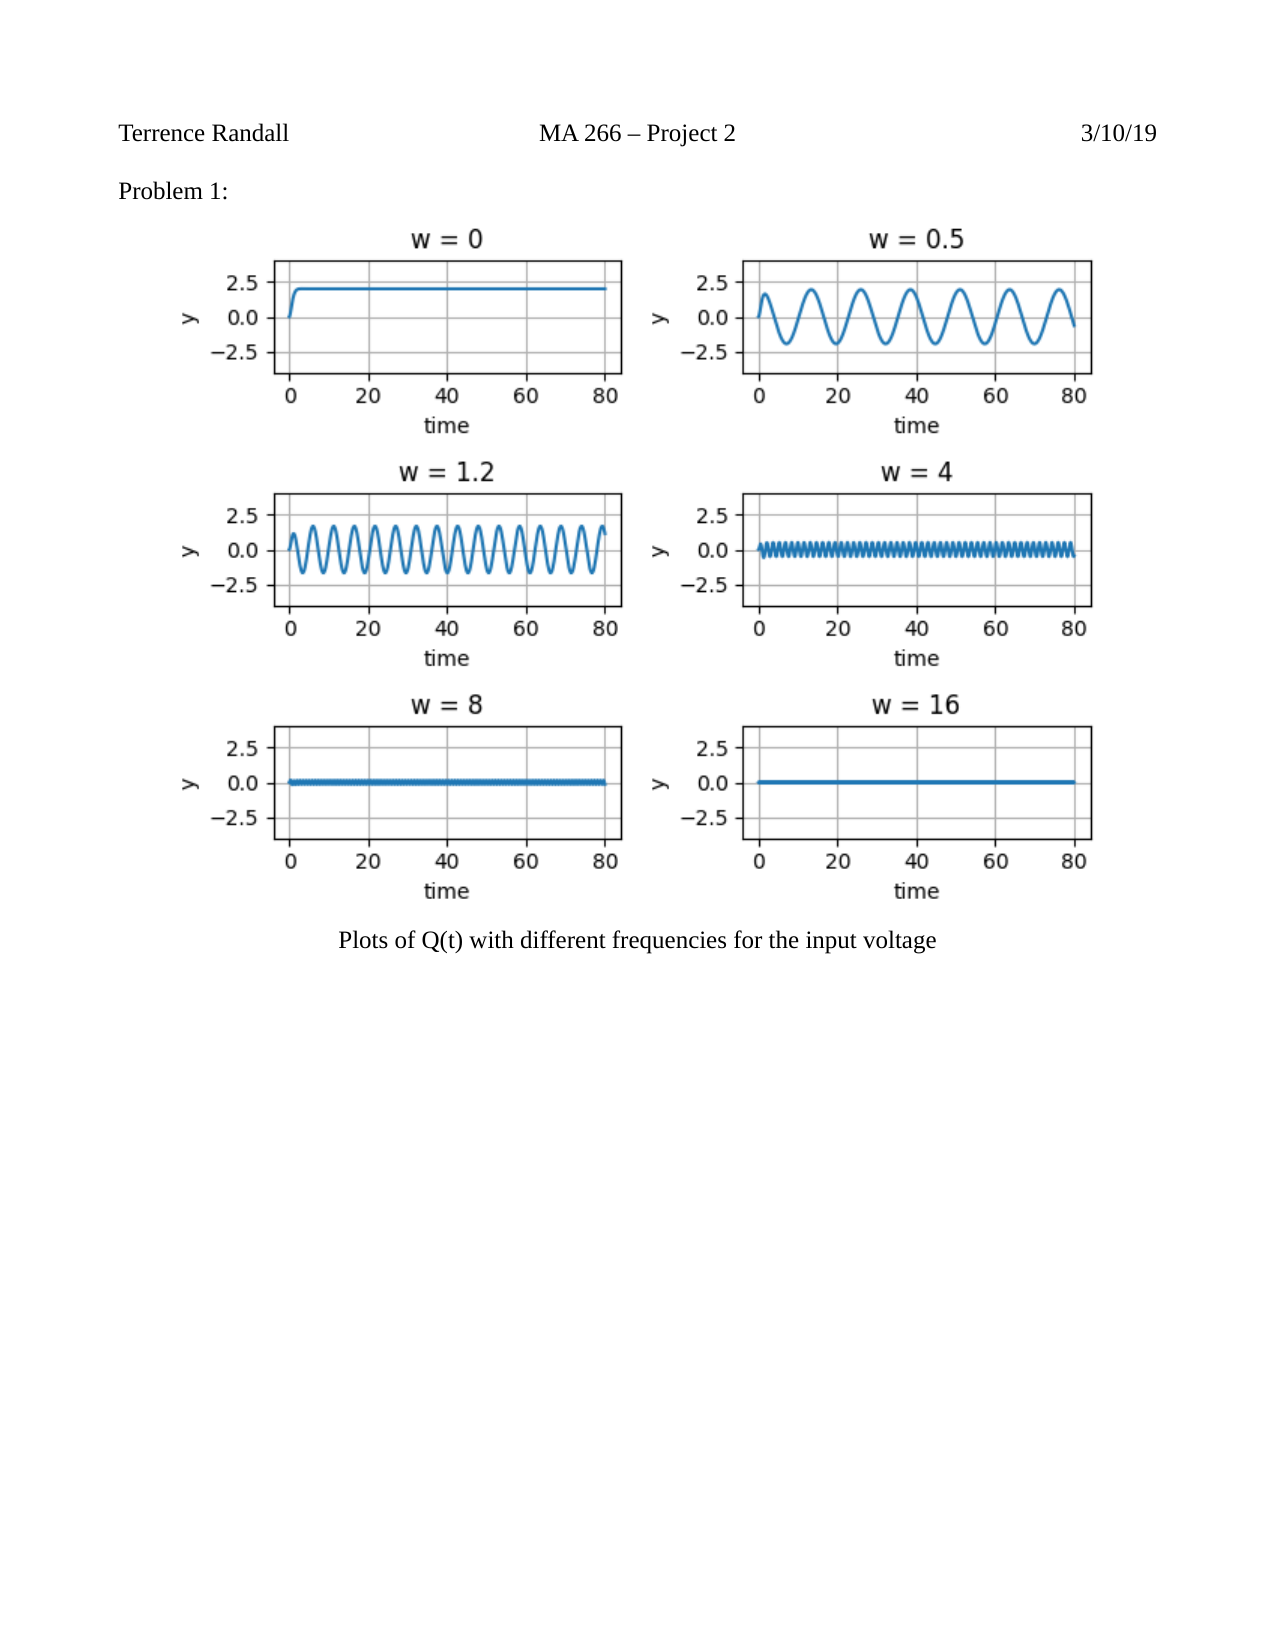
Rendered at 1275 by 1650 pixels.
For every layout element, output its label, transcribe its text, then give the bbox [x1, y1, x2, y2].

picture [157, 205, 1118, 926]
text Plots of Q(t) with different frequencies for the input voltage [118, 205, 1157, 954]
text Problem 1: [118, 176, 1157, 205]
